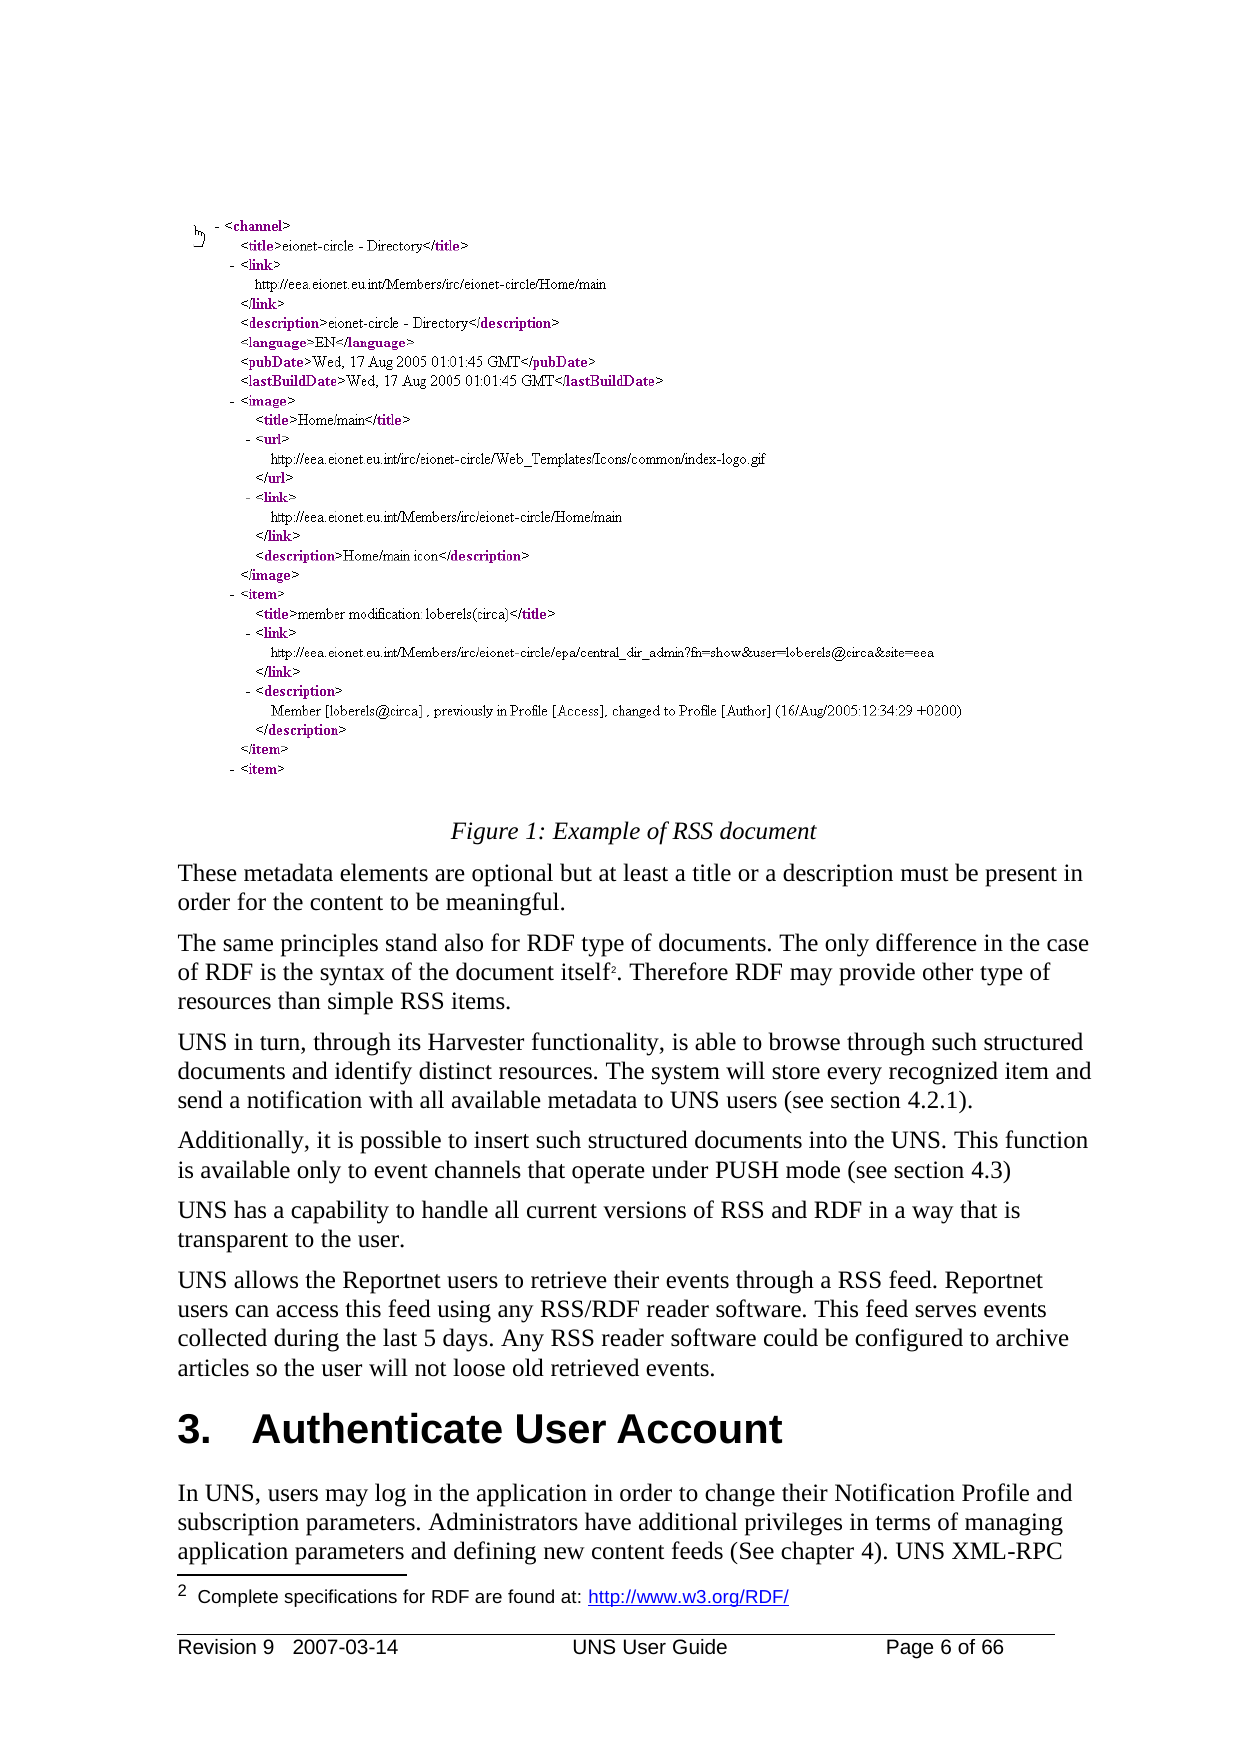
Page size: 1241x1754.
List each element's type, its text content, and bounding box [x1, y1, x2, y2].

picture [193, 219, 1164, 778]
text Additionally, it is possible to insert such structured documents into the UNS. This function is available only to event channels that operate under PUSH mode (see section 4.3) [177, 1125, 1092, 1183]
text These metadata elements are optional but at least a title or a description must be present in order for the content to be meaningful. [177, 858, 1092, 916]
text UNS in turn, through its Harvester functionality, is able to browse through such structured documents and identify distinct resources. The system will store every recognized item and send a notification with all available metadata to UNS users (see section 4.2.1). [177, 1026, 1092, 1114]
text In UNS, users may log in the application in order to change their Notification Profile and subscription parameters. Administrators have additional privileges in terms of managing application parameters and defining new content feeds (See chapter 4). UNS XML-RPC [177, 1478, 1092, 1565]
text Complete specifications for RDF are found at: http://www.w3.org/RDF/ [177, 1581, 1092, 1607]
text The same principles stand also for RDF type of documents. The only difference in the case of RDF is the syntax of the document itself. Therefore RDF may provide other type of resources than simple RSS items. [177, 927, 1092, 1015]
text UNS allows the Reportnet users to retrieve their events through a RSS feed. Reportnet users can access this feed using any RSS/RDF reader software. This feed serves events collected during the last 5 days. Any RSS reader software could be configured to archive articles so the user will not loose old retrieved events. [177, 1265, 1092, 1381]
text UNS has a capability to handle all current versions of RSS and RDF in a way that is transparent to the user. [177, 1195, 1092, 1253]
text Figure 1: Example of RSS document [177, 816, 1092, 845]
subtitle Authenticate User Account [177, 1405, 1092, 1453]
